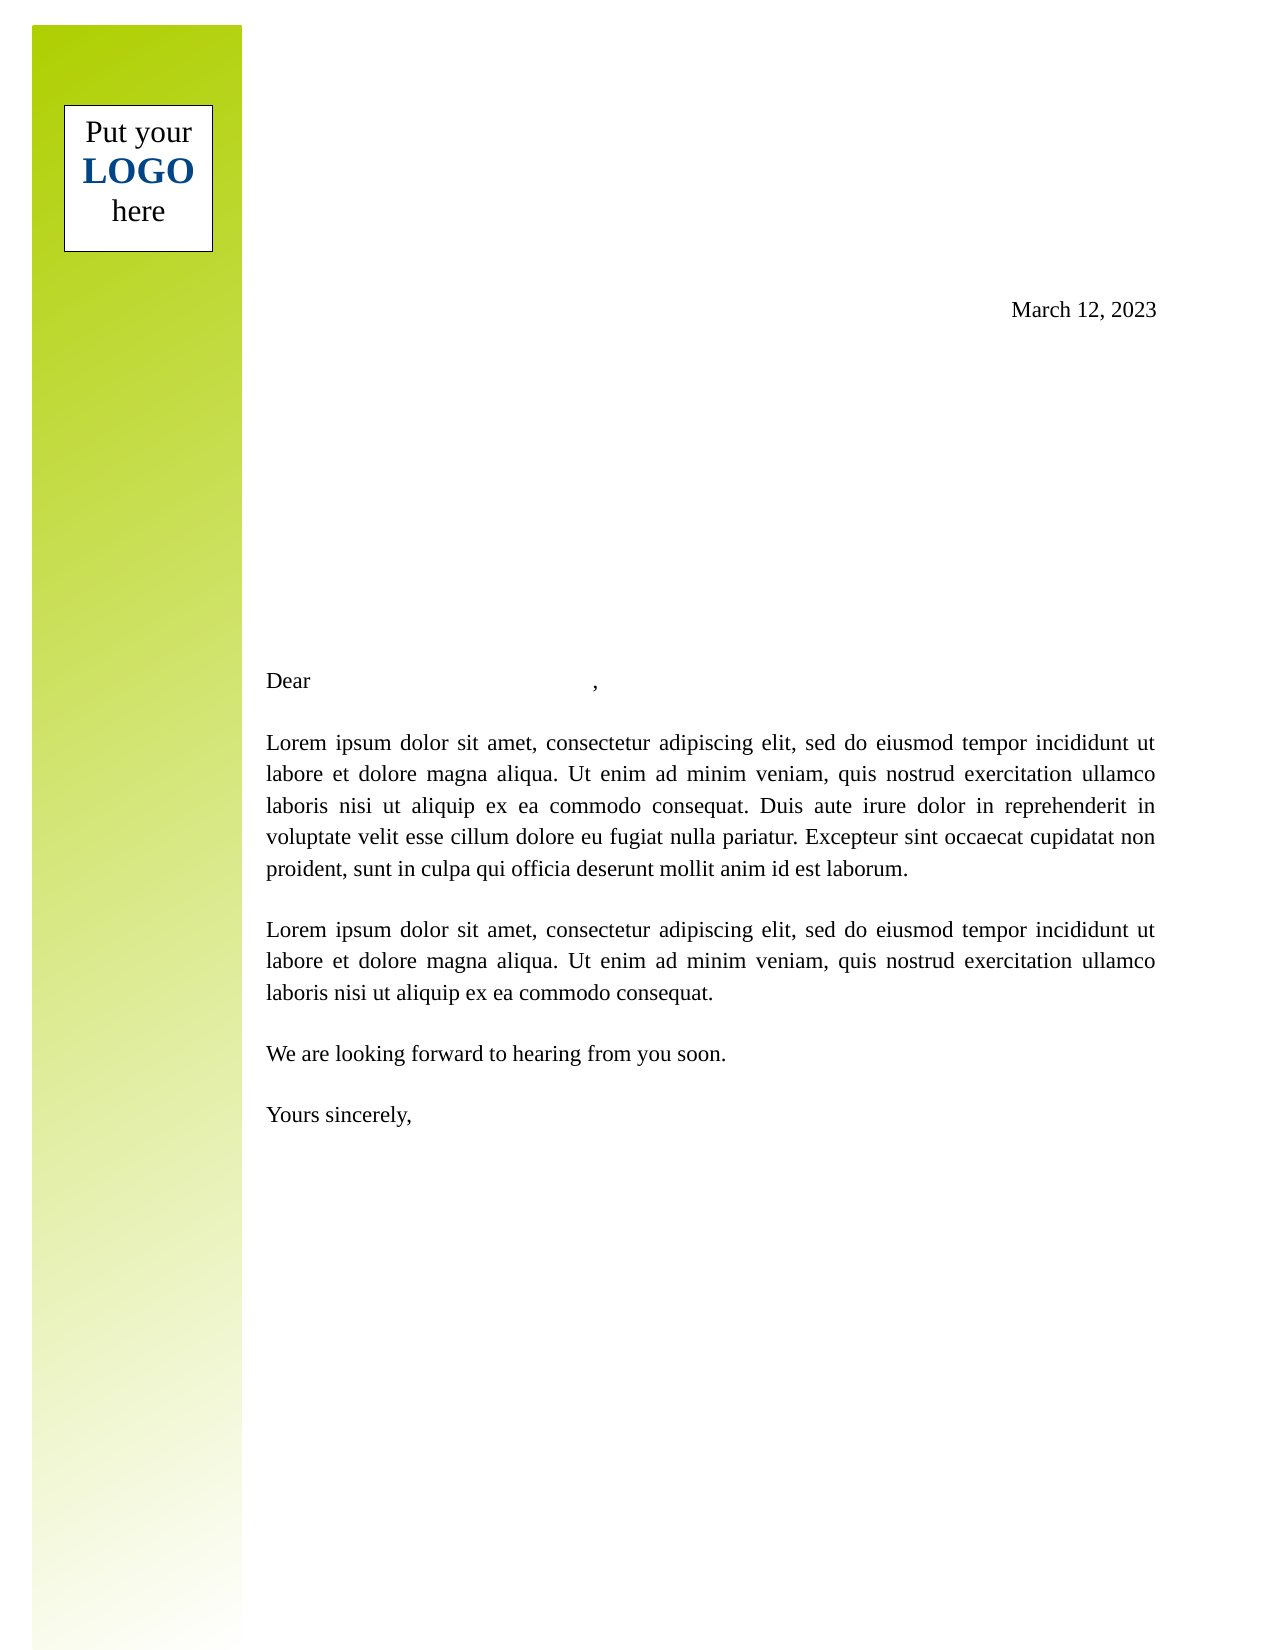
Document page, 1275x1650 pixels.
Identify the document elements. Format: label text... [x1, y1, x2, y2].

text Lorem ipsum dolor sit amet, consectetur adipiscing elit, sed do eiusmod tempor incididunt ut labore et dolore magna aliqua. Ut enim ad minim veniam, quis nostrud exercitation ullamco laboris nisi ut aliquip ex ea commodo consequat. [266, 916, 1157, 1005]
text Dear <Title><Recipient's name>, [266, 668, 1157, 694]
text <Sender's name> <Company Name> <address street> <address postal code><address city> <state> [266, 105, 1157, 237]
text <Sender's name> [266, 1162, 1157, 1188]
text <Title><Recipient's name> <Company Name> <address street> <address postal code><address city> <state> [266, 418, 1157, 549]
text Yours sincerely, [266, 1101, 1157, 1127]
text March 12, 2023 [266, 296, 1157, 322]
text We are looking forward to hearing from you soon. [266, 1040, 1157, 1066]
text Lorem ipsum dolor sit amet, consectetur adipiscing elit, sed do eiusmod tempor incididunt ut labore et dolore magna aliqua. Ut enim ad minim veniam, quis nostrud exercitation ullamco laboris nisi ut aliquip ex ea commodo consequat. Duis aute irure dolor in reprehenderit in voluptate velit esse cillum dolore eu fugiat nulla pariatur. Excepteur sint occaecat cupidatat non proident, sunt in culpa qui officia deserunt mollit anim id est laborum. [266, 729, 1157, 881]
